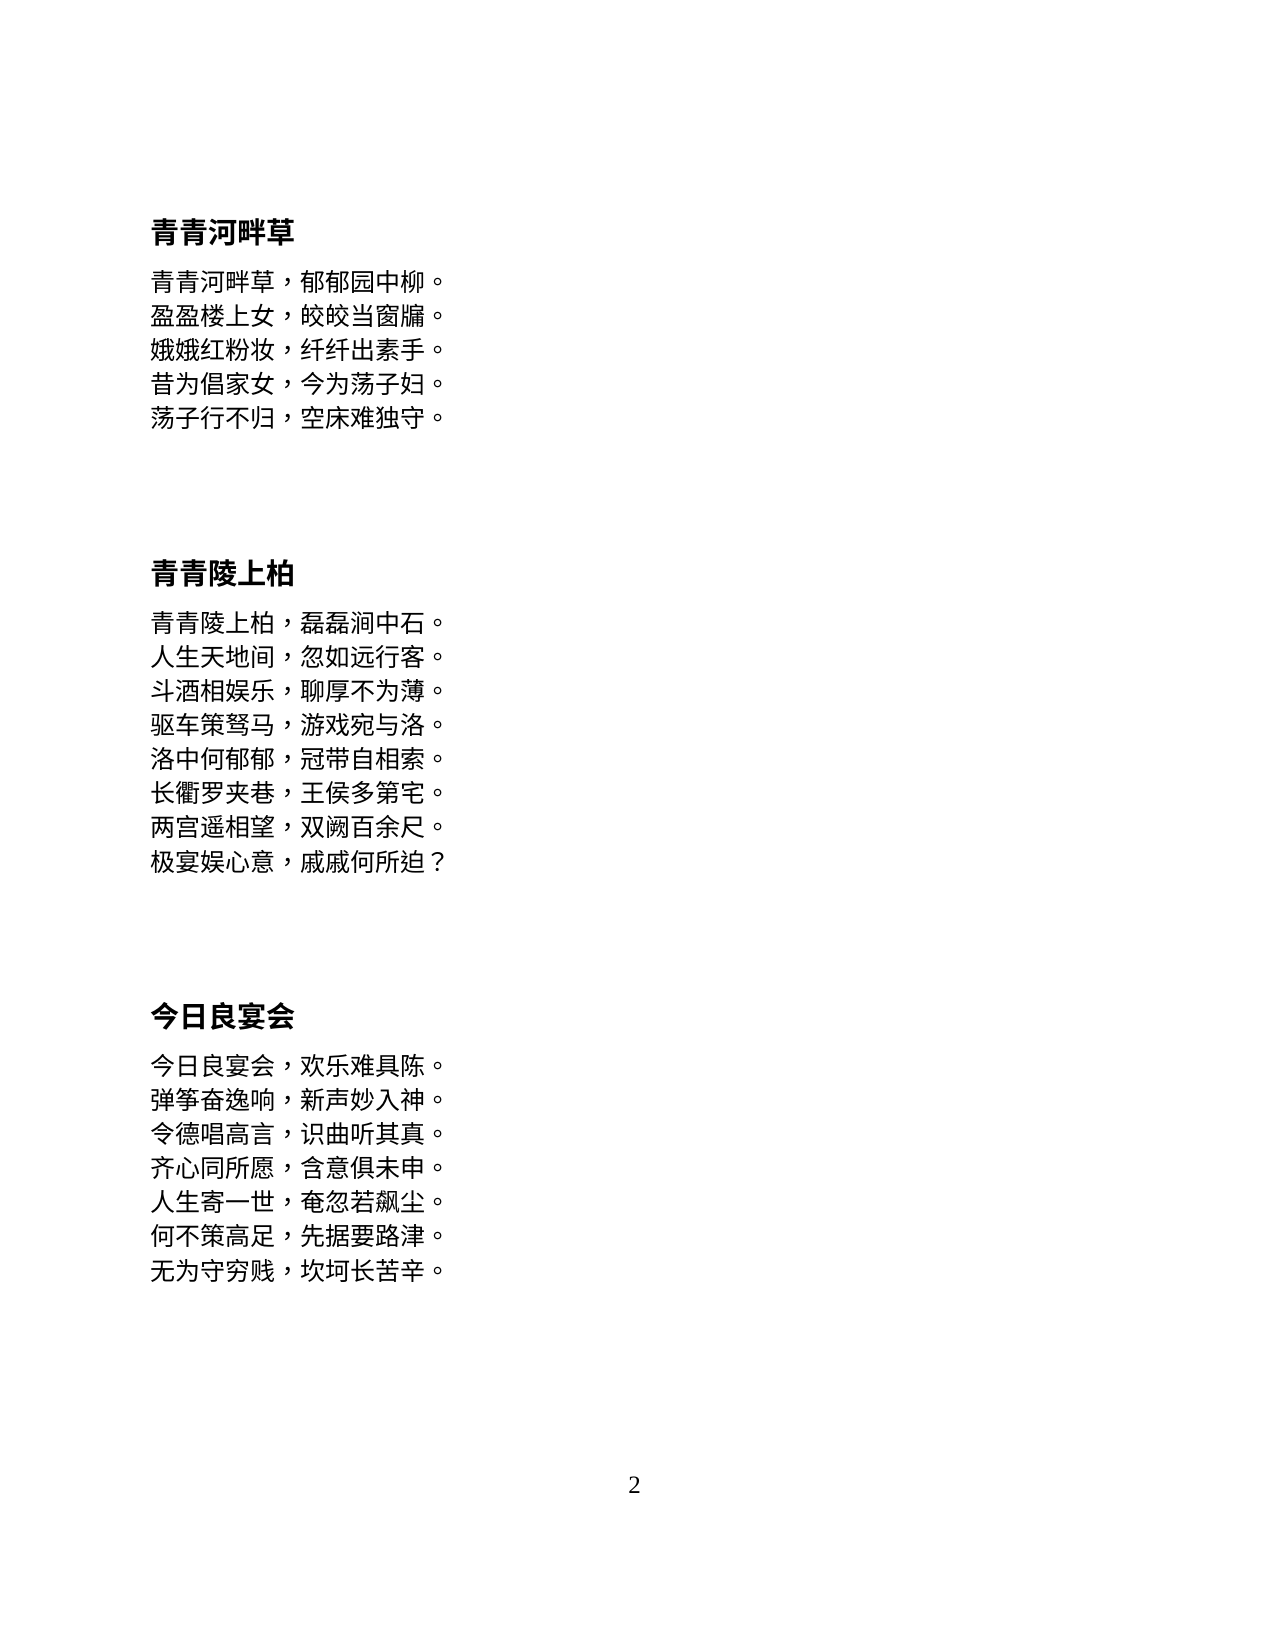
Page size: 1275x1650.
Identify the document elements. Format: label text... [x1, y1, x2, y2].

subtitle 今日良宴会 [150, 997, 1125, 1036]
subtitle 青青陵上柏 [150, 553, 1125, 593]
text 青青陵上柏，磊磊涧中石。 人生天地间，忽如远行客。 斗酒相娱乐，聊厚不为薄。 驱车策驽马，游戏宛与洛。 洛中何郁郁，冠带自相索。 长衢罗夹巷，王侯多第宅。 两宫遥相望，双阙百余尺。 极宴娱心意，戚戚何所迫？ [150, 606, 1125, 878]
text 今日良宴会，欢乐难具陈。 弹筝奋逸响，新声妙入神。 令德唱高言，识曲听其真。 齐心同所愿，含意俱未申。 人生寄一世，奄忽若飙尘。 何不策高足，先据要路津。 无为守穷贱，坎坷长苦辛。 [150, 1049, 1125, 1287]
text 青青河畔草，郁郁园中柳。 盈盈楼上女，皎皎当窗牖。 娥娥红粉妆，纤纤出素手。 昔为倡家女，今为荡子妇。 荡子行不归，空床难独守。 [150, 265, 1125, 435]
subtitle 青青河畔草 [150, 213, 1125, 252]
